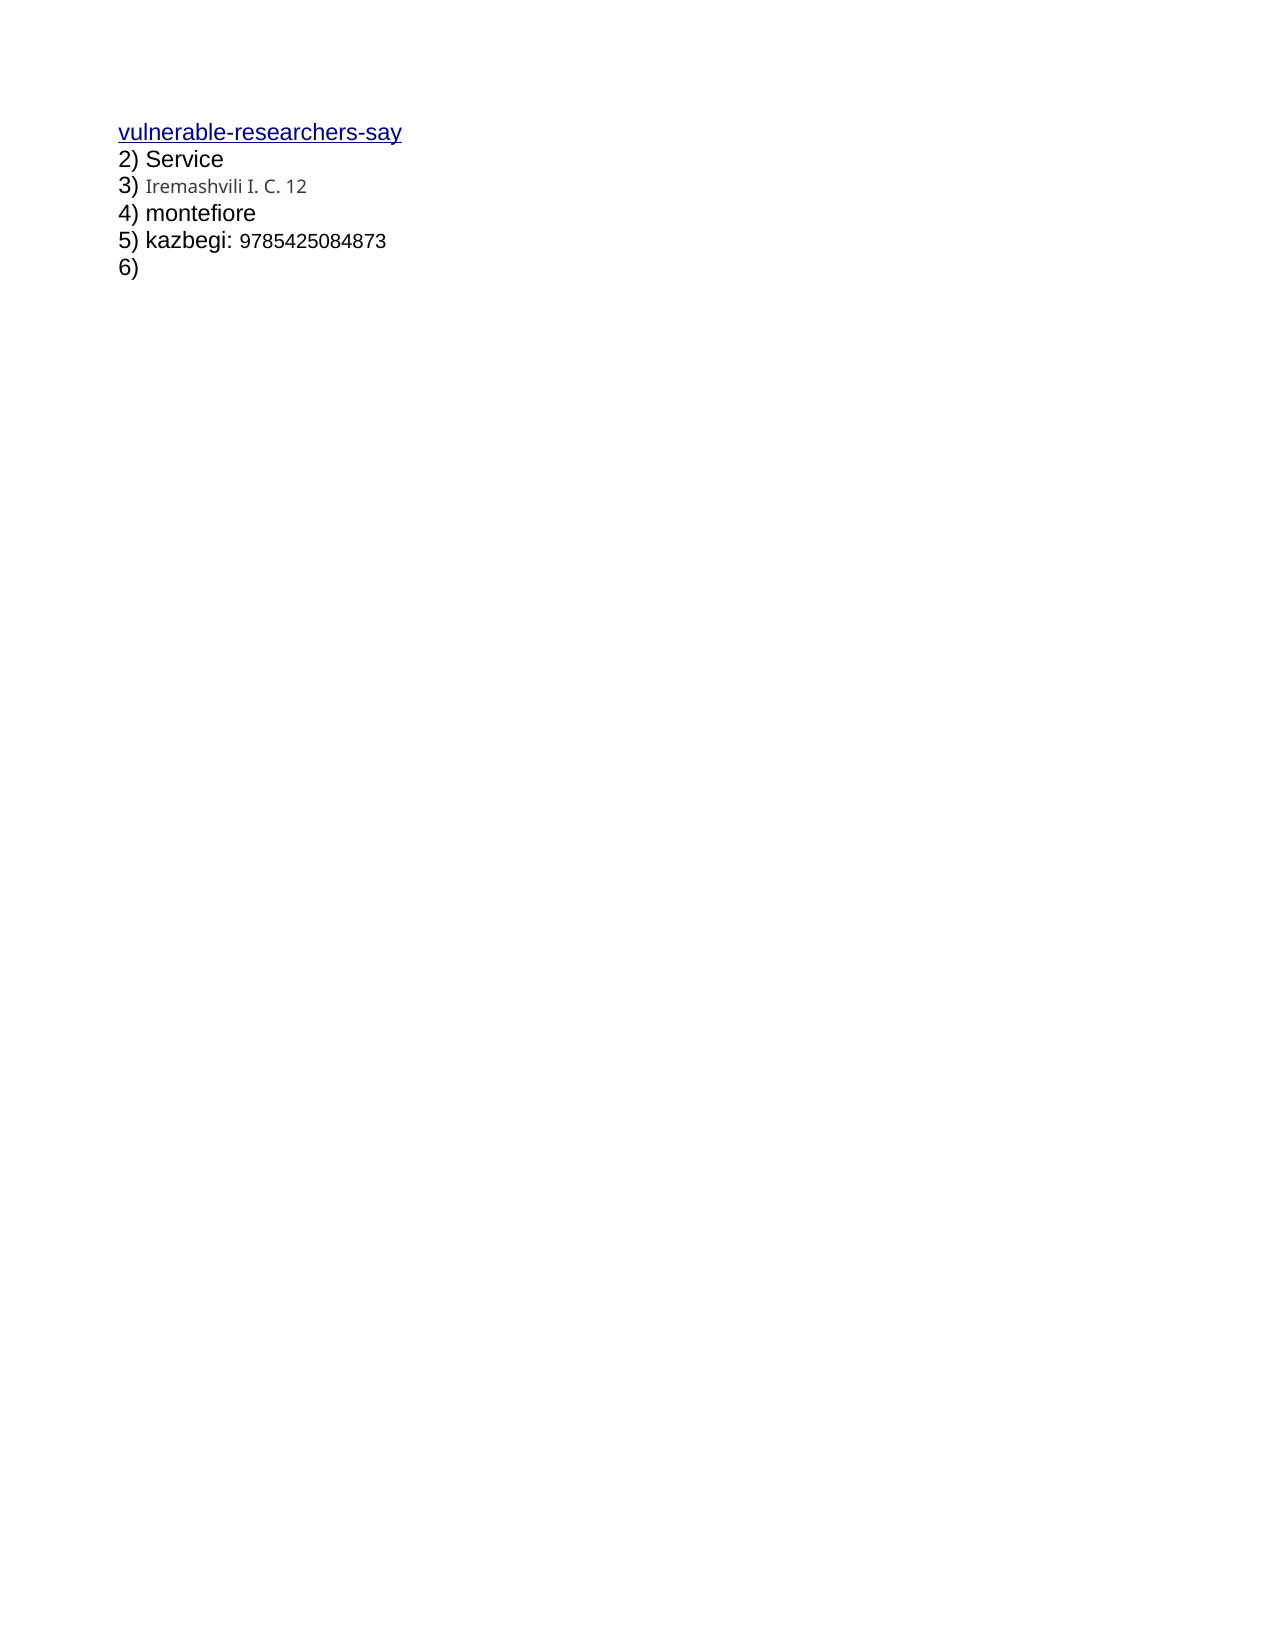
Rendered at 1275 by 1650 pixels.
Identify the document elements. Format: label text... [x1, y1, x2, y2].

text vulnerable-researchers-say 2) Service 3) Iremashvili I. C. 12 4) montefiore 5) kazbegi: 9785425084873 6) [118, 118, 1157, 280]
